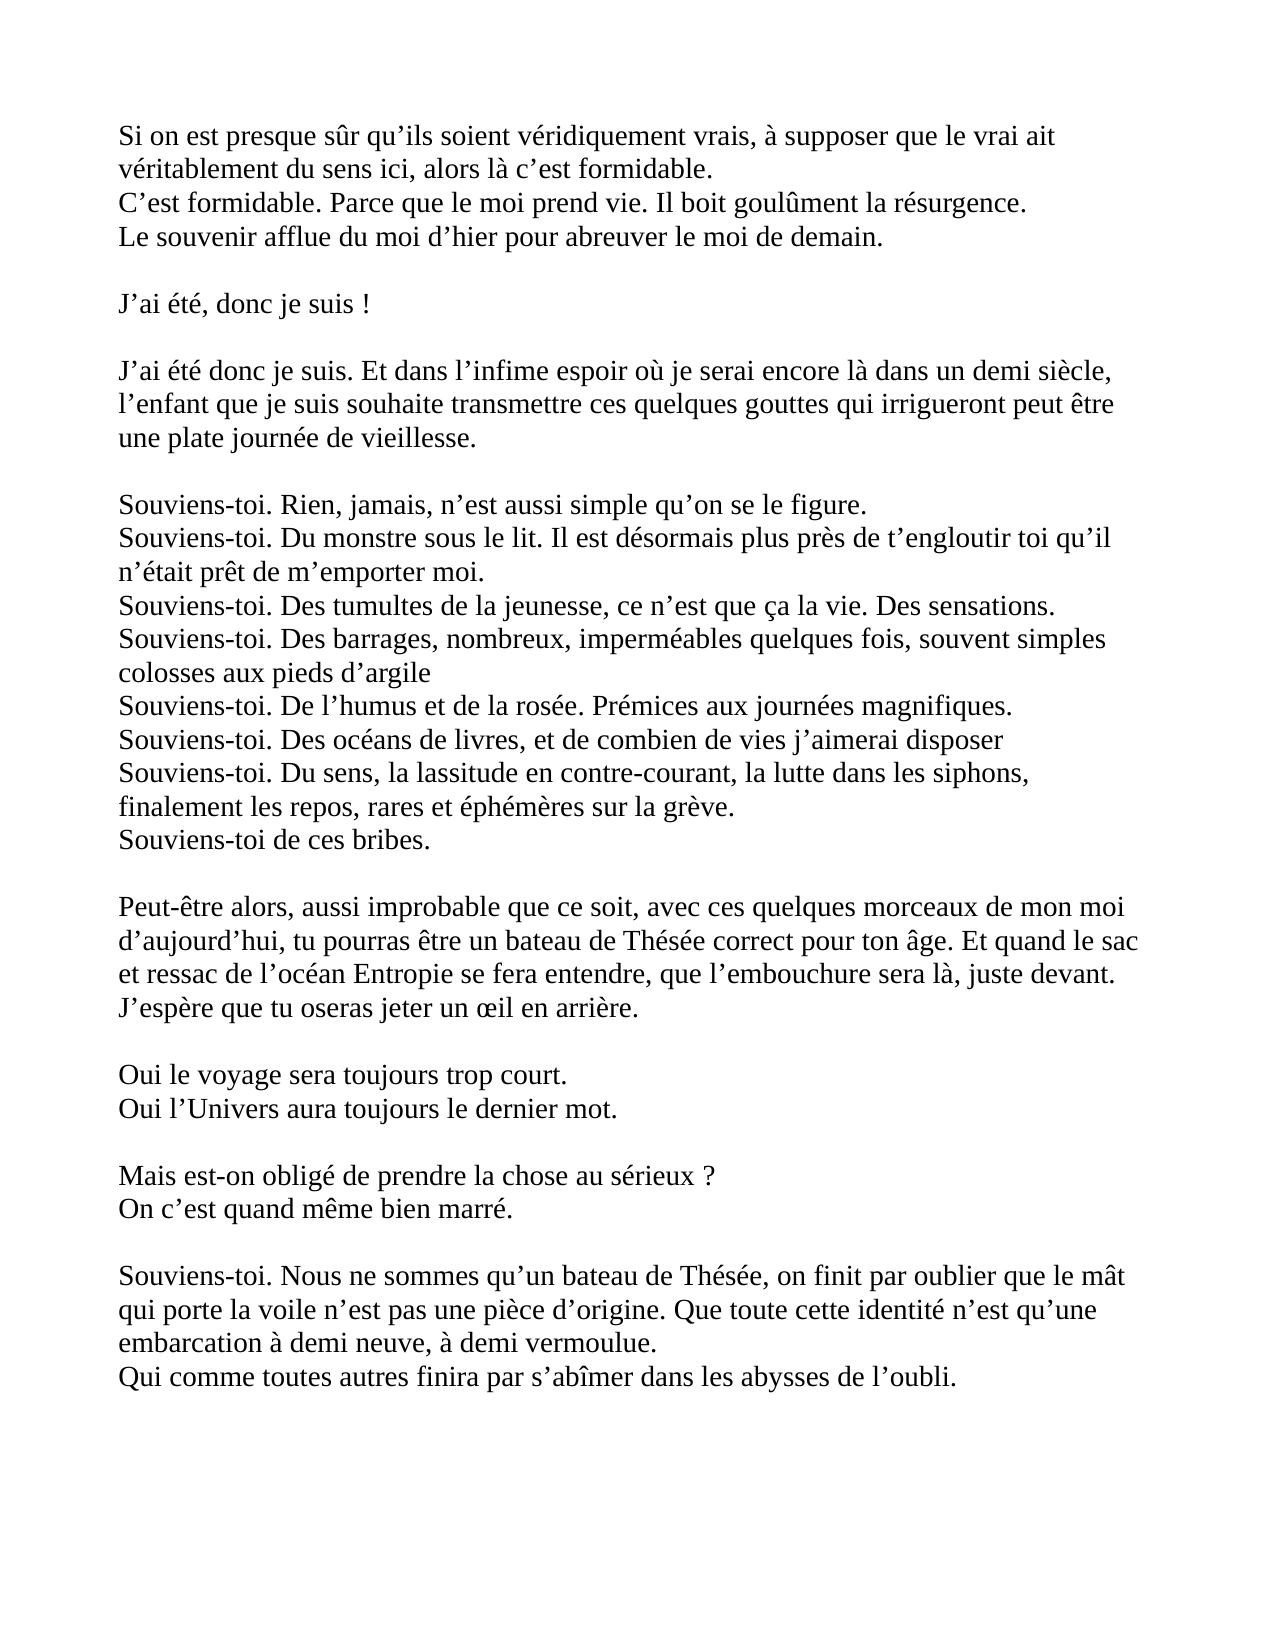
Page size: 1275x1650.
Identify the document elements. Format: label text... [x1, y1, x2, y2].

text Si on est presque sûr qu’ils soient véridiquement vrais, à supposer que le vrai ait véritablement du sens ici, alors là c’est formidable. [118, 118, 1157, 185]
text Oui l’Univers aura toujours le dernier mot. [118, 1091, 1157, 1124]
text J’ai été, donc je suis ! [118, 286, 1157, 319]
text Le souvenir afflue du moi d’hier pour abreuver le moi de demain. [118, 219, 1157, 252]
text Oui le voyage sera toujours trop court. [118, 1057, 1157, 1091]
text On c’est quand même bien marré. [118, 1191, 1157, 1225]
text Souviens-toi. Rien, jamais, n’est aussi simple qu’on se le figure. [118, 487, 1157, 521]
text Peut-être alors, aussi improbable que ce soit, avec ces quelques morceaux de mon moi d’aujourd’hui, tu pourras être un bateau de Thésée correct pour ton âge. Et quand le sac et ressac de l’océan Entropie se fera entendre, que l’embouchure sera là, juste devant. J’espère que tu oseras jeter un œil en arrière. [118, 889, 1157, 1024]
text Souviens-toi. De l’humus et de la rosée. Prémices aux journées magnifiques. [118, 688, 1157, 722]
text Souviens-toi. Du sens, la lassitude en contre-courant, la lutte dans les siphons, finalement les repos, rares et éphémères sur la grève. [118, 755, 1157, 822]
text Souviens-toi. Nous ne sommes qu’un bateau de Thésée, on finit par oublier que le mât qui porte la voile n’est pas une pièce d’origine. Que toute cette identité n’est qu’une embarcation à demi neuve, à demi vermoulue. [118, 1258, 1157, 1359]
text Souviens-toi de ces bribes. [118, 822, 1157, 856]
text Mais est-on obligé de prendre la chose au sérieux ? [118, 1158, 1157, 1191]
text Souviens-toi. Du monstre sous le lit. Il est désormais plus près de t’engloutir toi qu’il n’était prêt de m’emporter moi. [118, 521, 1157, 588]
text C’est formidable. Parce que le moi prend vie. Il boit goulûment la résurgence. [118, 185, 1157, 219]
text Souviens-toi. Des tumultes de la jeunesse, ce n’est que ça la vie. Des sensations. [118, 588, 1157, 621]
text Souviens-toi. Des barrages, nombreux, imperméables quelques fois, souvent simples colosses aux pieds d’argile [118, 621, 1157, 688]
text J’ai été donc je suis. Et dans l’infime espoir où je serai encore là dans un demi siècle, l’enfant que je suis souhaite transmettre ces quelques gouttes qui irrigueront peut être une plate journée de vieillesse. [118, 353, 1157, 453]
text Qui comme toutes autres finira par s’abîmer dans les abysses de l’oubli. [118, 1359, 1157, 1393]
text Souviens-toi. Des océans de livres, et de combien de vies j’aimerai disposer [118, 722, 1157, 755]
